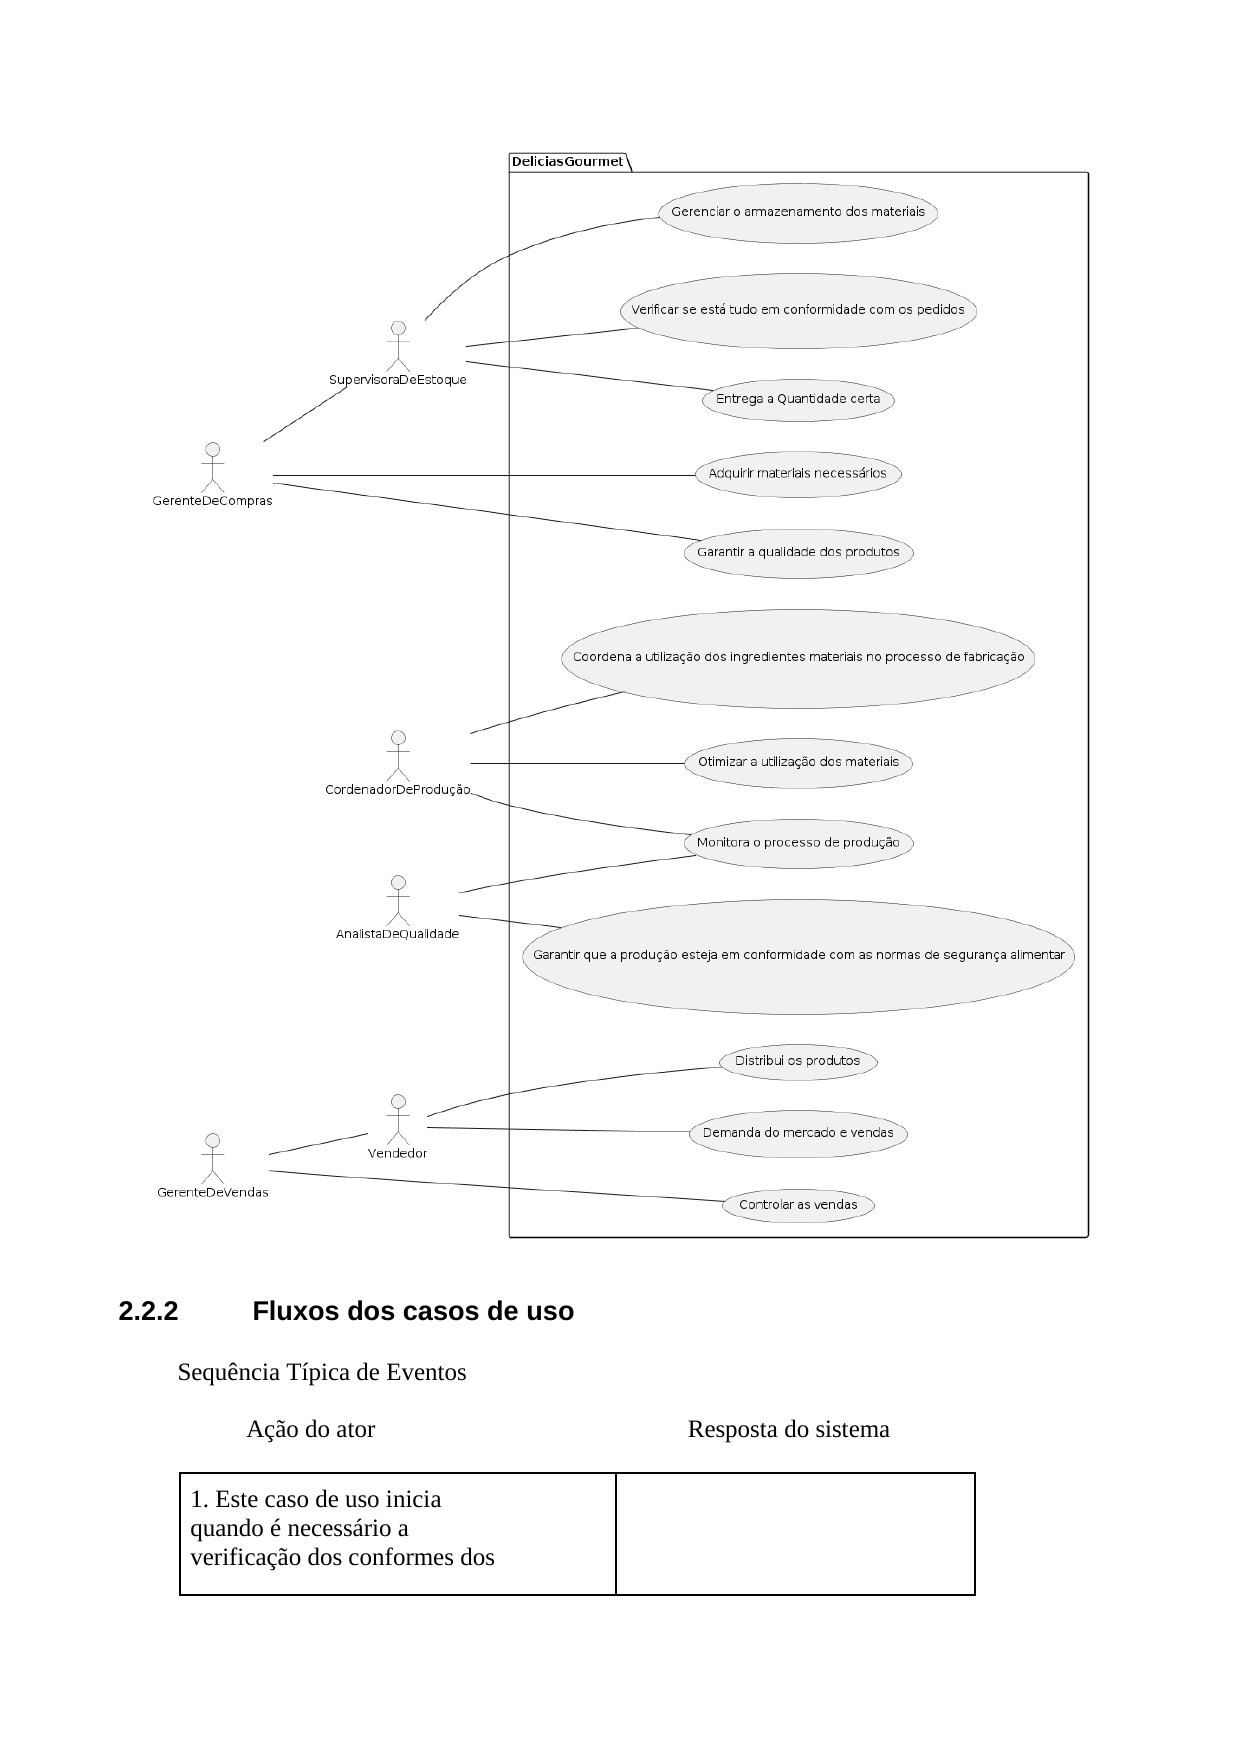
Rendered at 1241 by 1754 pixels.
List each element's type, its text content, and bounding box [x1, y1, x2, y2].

text Sequência Típica de Eventos [177, 1357, 1063, 1385]
table_header 1. Este caso de uso inicia quando é necessário a verificação dos conformes dos [181, 1474, 615, 1594]
text Ação do ator Resposta do sistema [177, 1414, 1063, 1443]
picture [147, 147, 1093, 1242]
table_header [617, 1474, 974, 1594]
subtitle Fluxos dos casos de uso [118, 1295, 1063, 1326]
